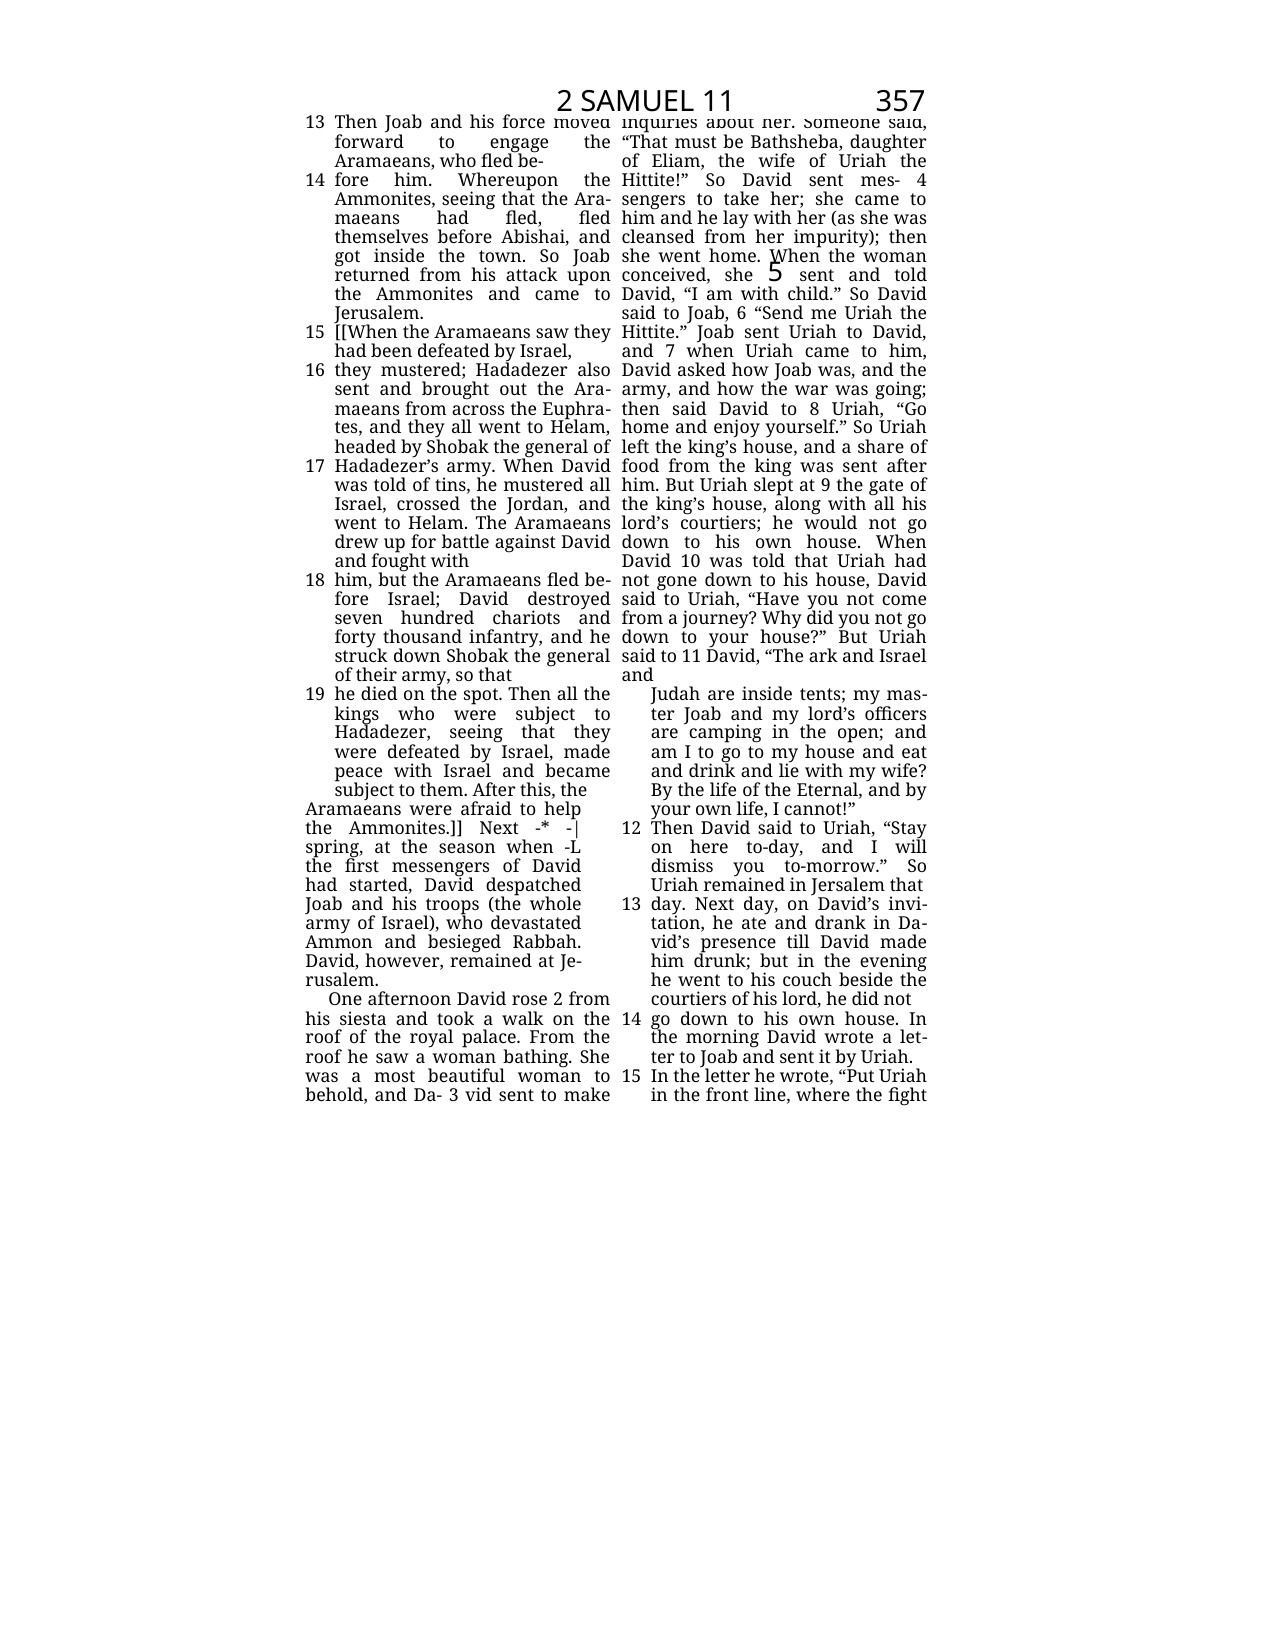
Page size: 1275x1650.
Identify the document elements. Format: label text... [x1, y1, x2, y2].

list In the letter he wrote, “Put Uriah in the front line, where the fight [621, 1067, 927, 1105]
list day. Next day, on David’s invi­tation, he ate and drank in Da­vid’s presence till David made him drunk; but in the evening he went to his couch beside the courtiers of his lord, he did not [621, 895, 927, 1010]
list fore him. Whereupon the Ammonites, seeing that the Ara­maeans had fled, fled themselves before Abishai, and got inside the town. So Joab returned from his attack upon the Am­monites and came to Jerusalem. [305, 171, 611, 323]
list go down to his own house. In the morning David wrote a let­ter to Joab and sent it by Uriah. [621, 1010, 927, 1067]
list Then David said to Uriah, “Stay on here to-day, and I will dismiss you to-morrow.” So Uriah remained in Jersalem that [621, 819, 927, 895]
list [[When the Aramaeans saw they had been defeated by Israel, [305, 323, 611, 362]
list he died on the spot. Then all the kings who were subject to Hadadezer, seeing that they were defeated by Israel, made peace with Israel and became subject to them. After this, the [305, 686, 611, 800]
list Then Joab and his force moved forward to engage the Aramaeans, who fled be- [305, 114, 611, 171]
list him, but the Aramaeans fled be­fore Israel; David destroyed seven hundred chariots and forty thousand infantry, and he struck down Shobak the general of their army, so that [305, 571, 611, 686]
text inquiries about her. Someone said, “That must be Bathsheba, daughter of Eliam, the wife of Uriah the Hittite!” So David sent mes- 4 sengers to take her; she came to him and he lay with her (as she was cleansed from her im­purity); then she went home. When the woman conceived, she 5 sent and told David, “I am with child.” So David said to Joab, 6 “Send me Uriah the Hittite.” Joab sent Uriah to David, and 7 when Uriah came to him, David asked how Joab was, and the army, and how the war was going; then said David to 8 Uriah, “Go home and enjoy yourself.” So Uriah left the king’s house, and a share of food from the king was sent after him. But Uriah slept at 9 the gate of the king’s house, along with all his lord’s cour­tiers; he would not go down to his own house. When David 10 was told that Uriah had not gone down to his house, David said to Uriah, “Have you not come from a journey? Why did you not go down to your house?” But Uriah said to 11 David, “The ark and Israel and [621, 114, 927, 686]
list they mustered; Hadadezer also sent and brought out the Ara­maeans from across the Euphra­tes, and they all went to Helam, headed by Shobak the general of [305, 362, 611, 457]
list Hadadezer’s army. When Da­vid was told of tins, he mustered all Israel, crossed the Jordan, and went to Helam. The Ara­maeans drew up for battle against David and fought with [305, 457, 611, 571]
text One afternoon David rose 2 from his siesta and took a walk on the roof of the royal palace. From the roof he saw a woman bathing. She was a most beau­tiful woman to behold, and Da- 3 vid sent to make [305, 991, 611, 1105]
text Judah are inside tents; my mas­ter Joab and my lord’s officers are camping in the open; and am I to go to my house and eat and drink and lie with my wife? By the life of the Eternal, and by your own life, I cannot!” [651, 686, 927, 819]
text Aramaeans were afraid to help the Ammonites.]] Next -* -| spring, at the season when -L the first messengers of David had started, David despatched Joab and his troops (the whole army of Israel), who devastated Ammon and besieged Rabbah. David, however, remained at Je­rusalem. [305, 800, 582, 991]
